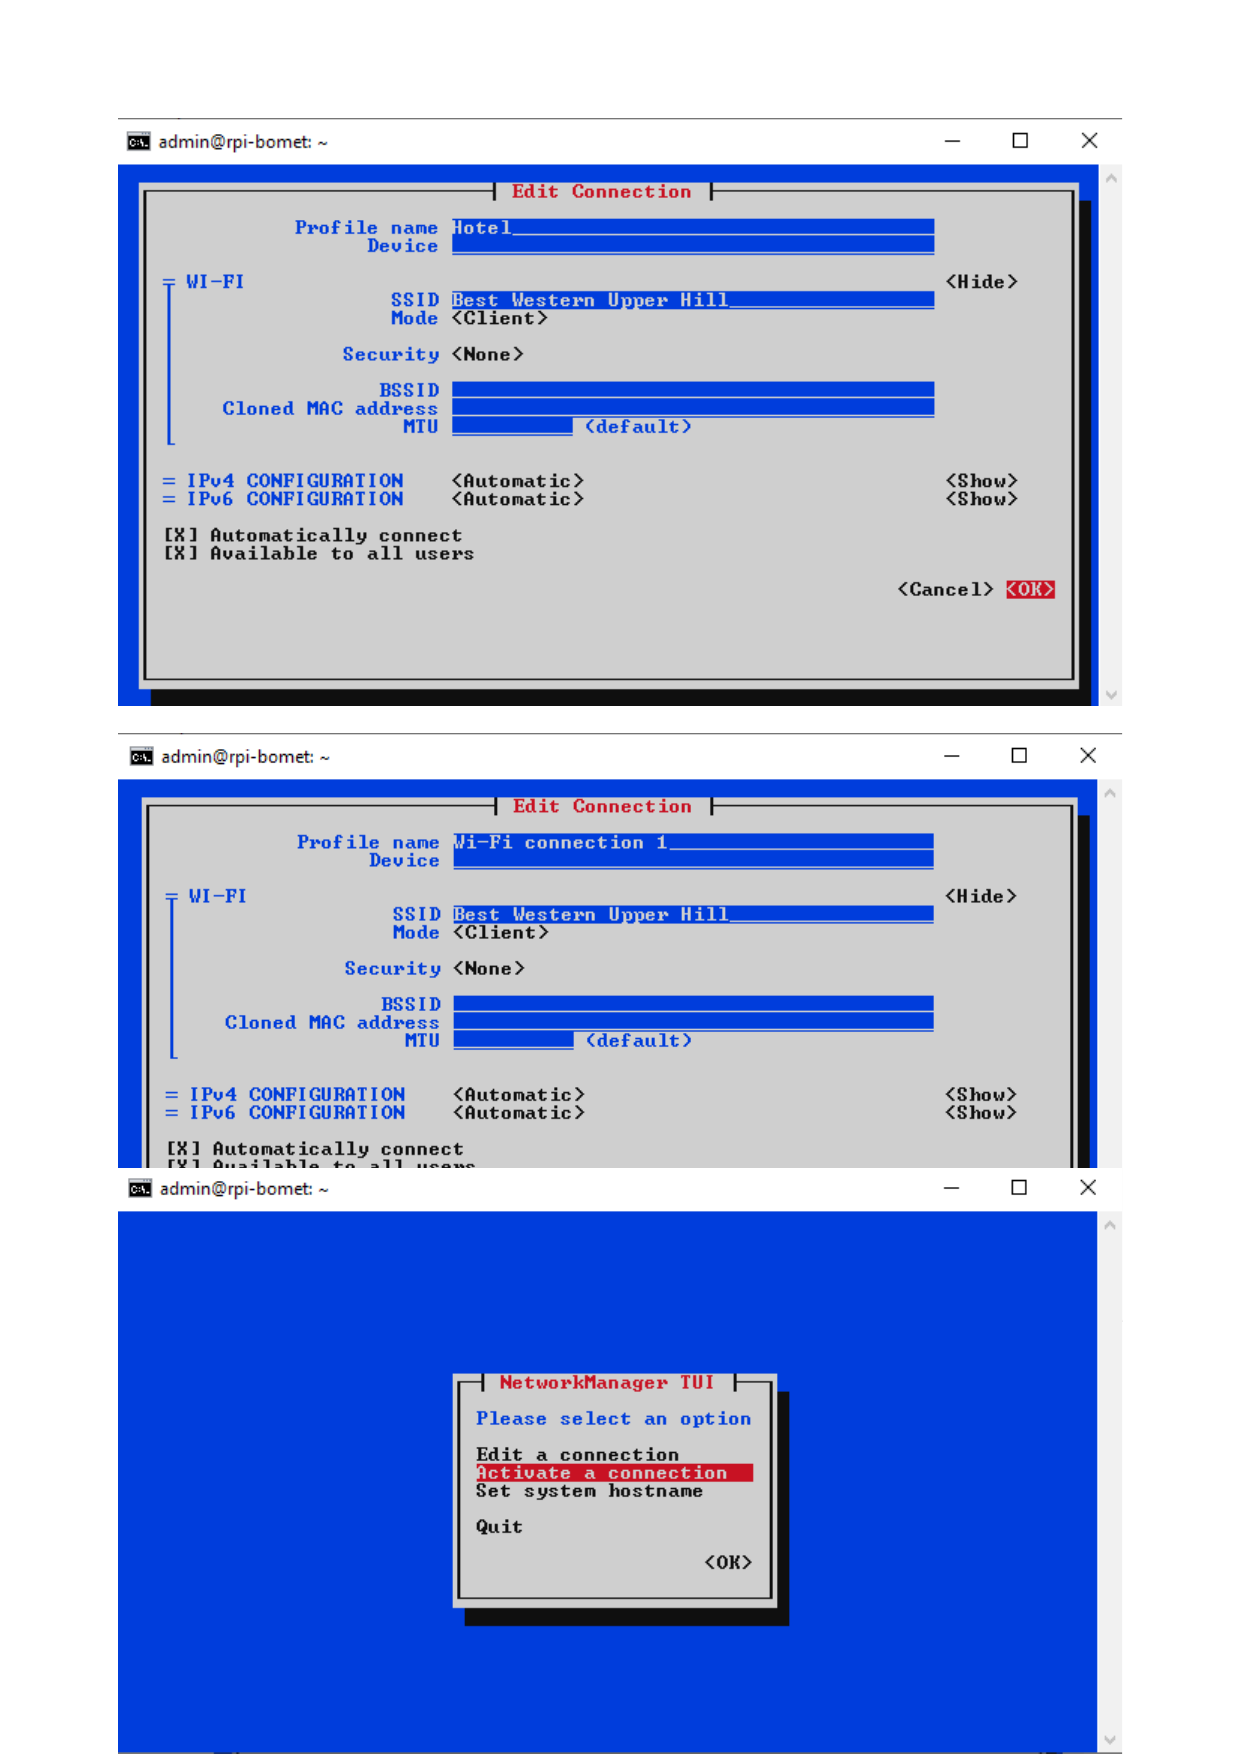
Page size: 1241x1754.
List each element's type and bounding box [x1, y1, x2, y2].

picture [118, 118, 1123, 706]
picture [118, 733, 1123, 1754]
